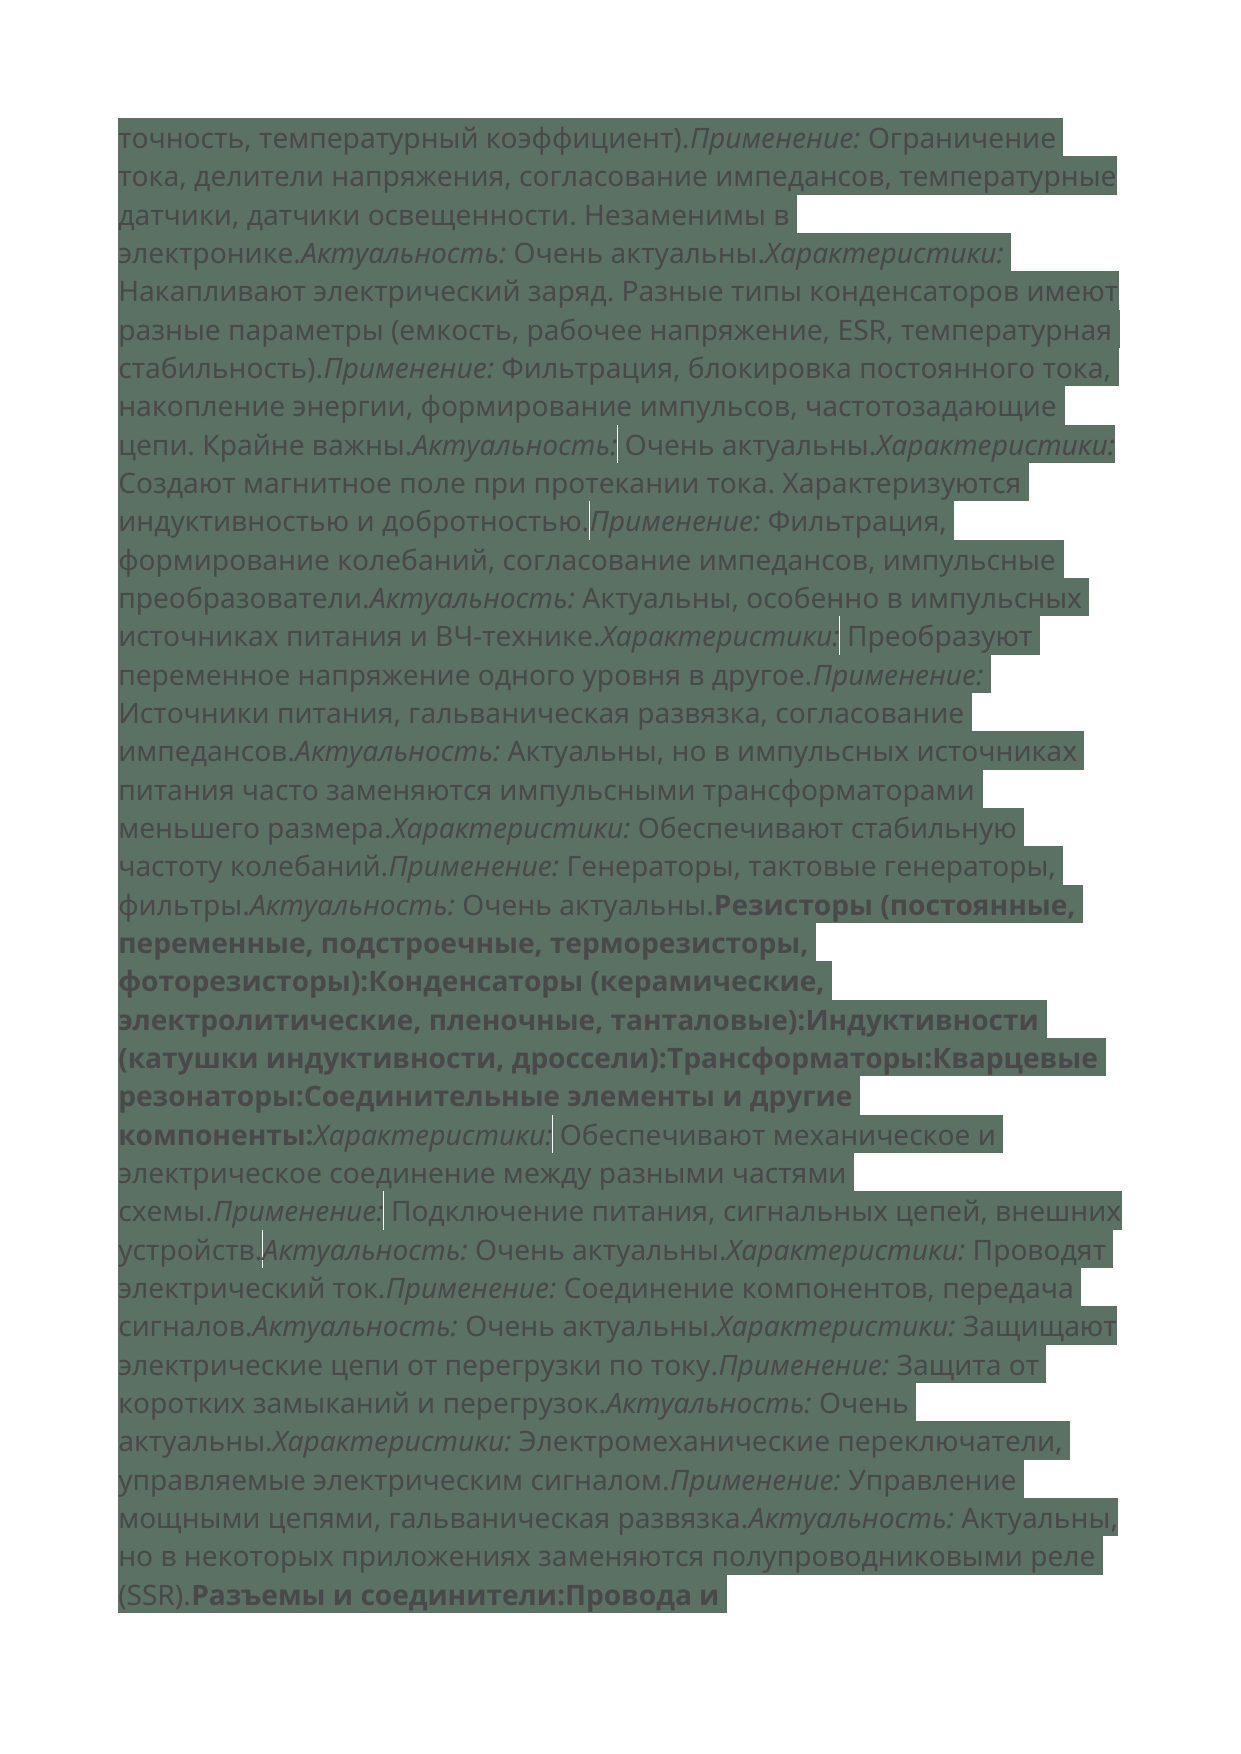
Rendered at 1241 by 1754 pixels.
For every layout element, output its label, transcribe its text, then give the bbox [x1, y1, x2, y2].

text точность, температурный коэффициент).Применение: Ограничение тока, делители напряжения, согласование импедансов, температурные датчики, датчики освещенности. Незаменимы в электронике.Актуальность: Очень актуальны.Характеристики: Накапливают электрический заряд. Разные типы конденсаторов имеют разные параметры (емкость, рабочее напряжение, ESR, температурная стабильность).Применение: Фильтрация, блокировка постоянного тока, накопление энергии, формирование импульсов, частотозадающие цепи. Крайне важны.Актуальность: Очень актуальны.Характеристики: Создают магнитное поле при протекании тока. Характеризуются индуктивностью и добротностью.Применение: Фильтрация, формирование колебаний, согласование импедансов, импульсные преобразователи.Актуальность: Актуальны, особенно в импульсных источниках питания и ВЧ-технике.Характеристики: Преобразуют переменное напряжение одного уровня в другое.Применение: Источники питания, гальваническая развязка, согласование импедансов.Актуальность: Актуальны, но в импульсных источниках питания часто заменяются импульсными трансформаторами меньшего размера.Характеристики: Обеспечивают стабильную частоту колебаний.Применение: Генераторы, тактовые генераторы, фильтры.Актуальность: Очень актуальны.Резисторы (постоянные, переменные, подстроечные, терморезисторы, фоторезисторы):Конденсаторы (керамические, электролитические, пленочные, танталoвые):Индуктивности (катушки индуктивности, дроссели):Трансформаторы:Кварцевые резонаторы:Соединительные элементы и другие компоненты:Характеристики: Обеспечивают механическое и электрическое соединение между разными частями схемы.Применение: Подключение питания, сигнальных цепей, внешних устройств.Актуальность: Очень актуальны.Характеристики: Проводят электрический ток.Применение: Соединение компонентов, передача сигналов.Актуальность: Очень актуальны.Характеристики: Защищают электрические цепи от перегрузки по току.Применение: Защита от коротких замыканий и перегрузок.Актуальность: Очень актуальны.Характеристики: Электромеханические переключатели, управляемые электрическим сигналом.Применение: Управление мощными цепями, гальваническая развязка.Актуальность: Актуальны, но в некоторых приложениях заменяются полупроводниковыми реле (SSR).Разъемы и соединители:Провода и [118, 118, 1122, 1613]
